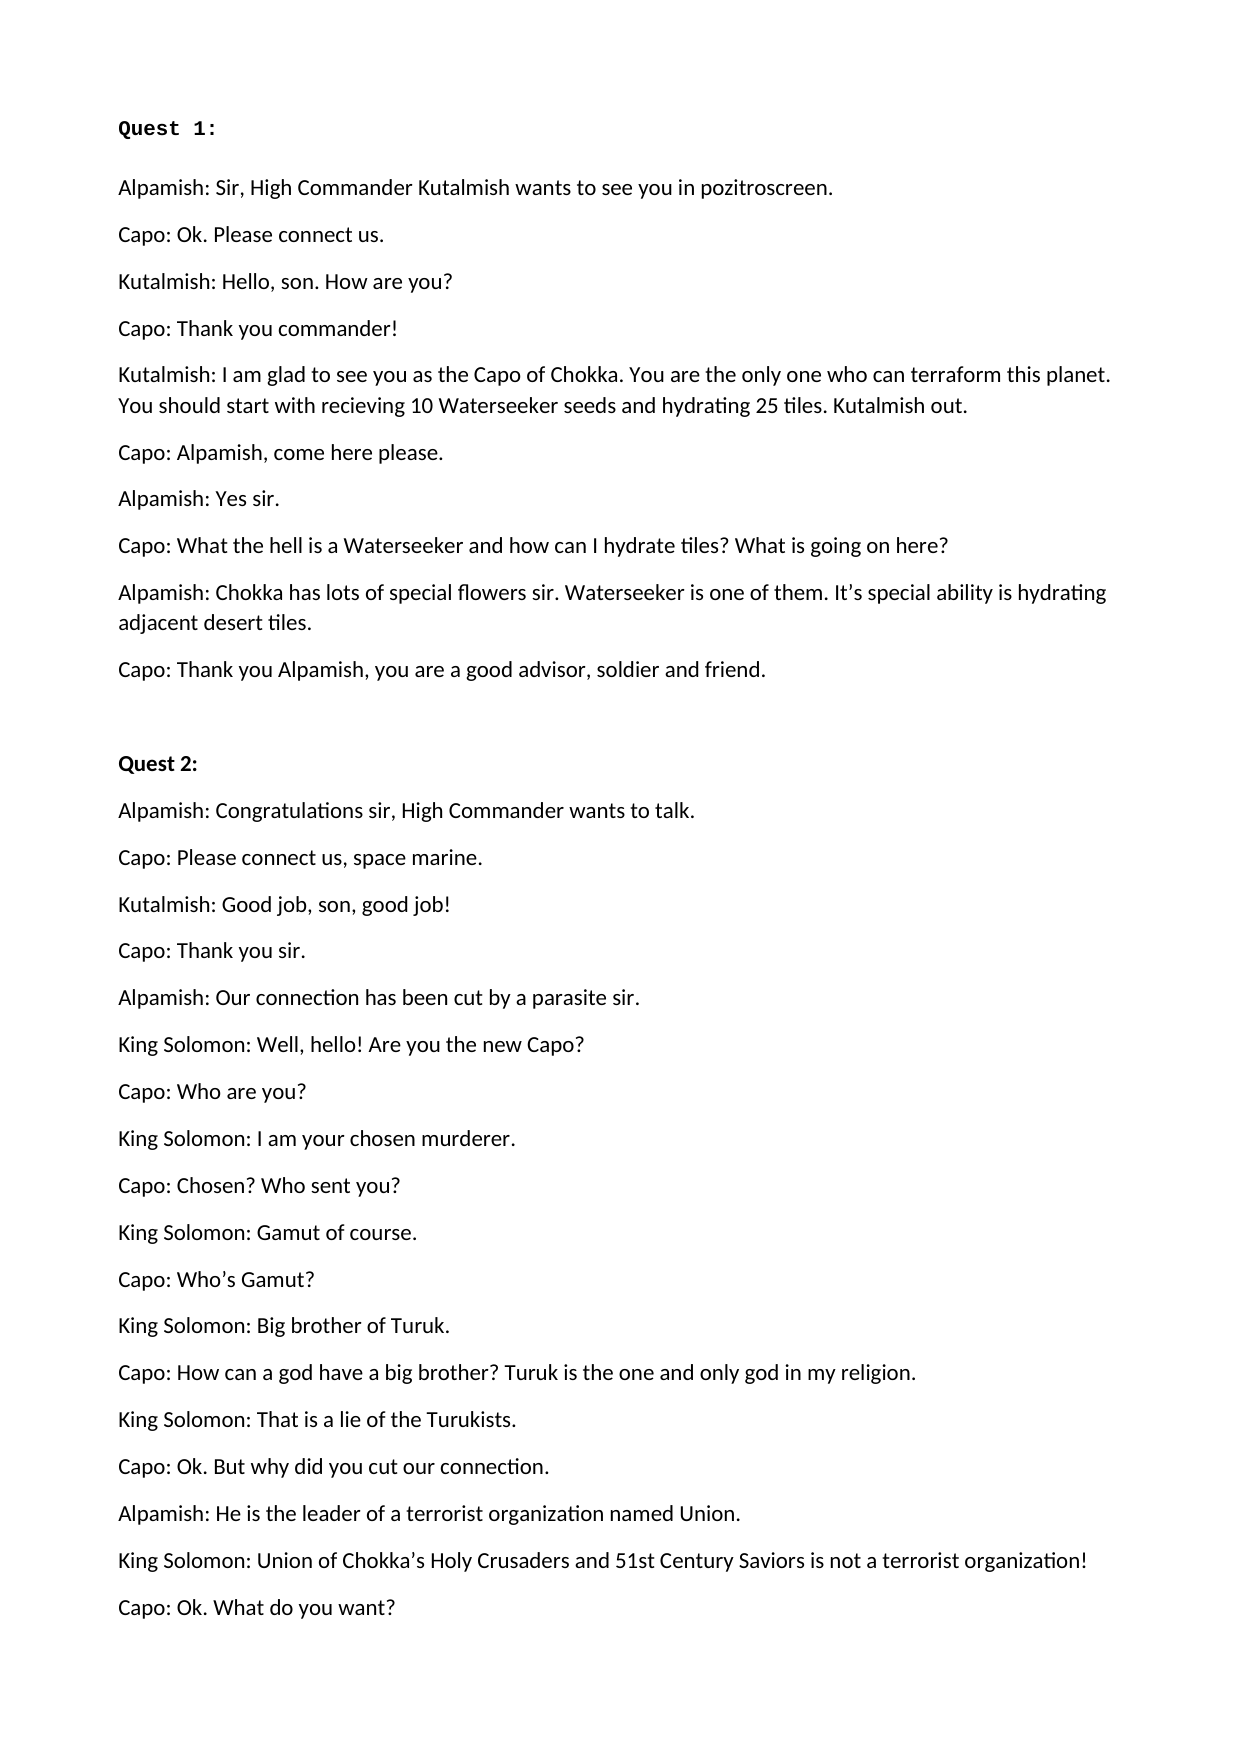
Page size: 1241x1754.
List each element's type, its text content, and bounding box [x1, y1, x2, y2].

text Capo: Thank you Alpamish, you are a good advisor, soldier and friend. [118, 655, 1122, 683]
text Kutalmish: I am glad to see you as the Capo of Chokka. You are the only one who can terraform this planet. You should start with recieving 10 Waterseeker seeds and hydrating 25 tiles. Kutalmish out. [118, 361, 1122, 419]
text King Solomon: Union of Chokka’s Holy Crusaders and 51st Century Saviors is not a terrorist organization! [118, 1546, 1122, 1574]
text Alpamish: Sir, High Commander Kutalmish wants to see you in pozitroscreen. [118, 173, 1122, 201]
text Capo: Who are you? [118, 1077, 1122, 1105]
text King Solomon: Big brother of Turuk. [118, 1312, 1122, 1339]
text King Solomon: Gamut of course. [118, 1218, 1122, 1246]
text Capo: Ok. But why did you cut our connection. [118, 1452, 1122, 1480]
text King Solomon: Well, hello! Are you the new Capo? [118, 1030, 1122, 1058]
text Capo: Alpamish, come here please. [118, 438, 1122, 466]
text Alpamish: Our connection has been cut by a parasite sir. [118, 983, 1122, 1011]
text Kutalmish: Hello, son. How are you? [118, 267, 1122, 295]
text Capo: Thank you sir. [118, 937, 1122, 964]
text Quest 2: [118, 749, 1122, 777]
text Capo: Chosen? Who sent you? [118, 1171, 1122, 1199]
text Capo: Please connect us, space marine. [118, 843, 1122, 871]
text Capo: Who’s Gamut? [118, 1265, 1122, 1293]
text Capo: How can a god have a big brother? Turuk is the one and only god in my religion. [118, 1358, 1122, 1386]
text Capo: What the hell is a Waterseeker and how can I hydrate tiles? What is going on here? [118, 531, 1122, 559]
text Alpamish: He is the leader of a terrorist organization named Union. [118, 1499, 1122, 1527]
text King Solomon: That is a lie of the Turukists. [118, 1405, 1122, 1433]
text Capo: Ok. What do you want? [118, 1593, 1122, 1621]
text Alpamish: Yes sir. [118, 484, 1122, 512]
text Quest 1: [118, 118, 1122, 142]
text King Solomon: I am your chosen murderer. [118, 1124, 1122, 1152]
text Kutalmish: Good job, son, good job! [118, 890, 1122, 918]
text Alpamish: Congratulations sir, High Commander wants to talk. [118, 796, 1122, 824]
text Capo: Thank you commander! [118, 314, 1122, 342]
text Capo: Ok. Please connect us. [118, 220, 1122, 248]
text Alpamish: Chokka has lots of special flowers sir. Waterseeker is one of them. It’s special ability is hydrating adjacent desert tiles. [118, 578, 1122, 636]
